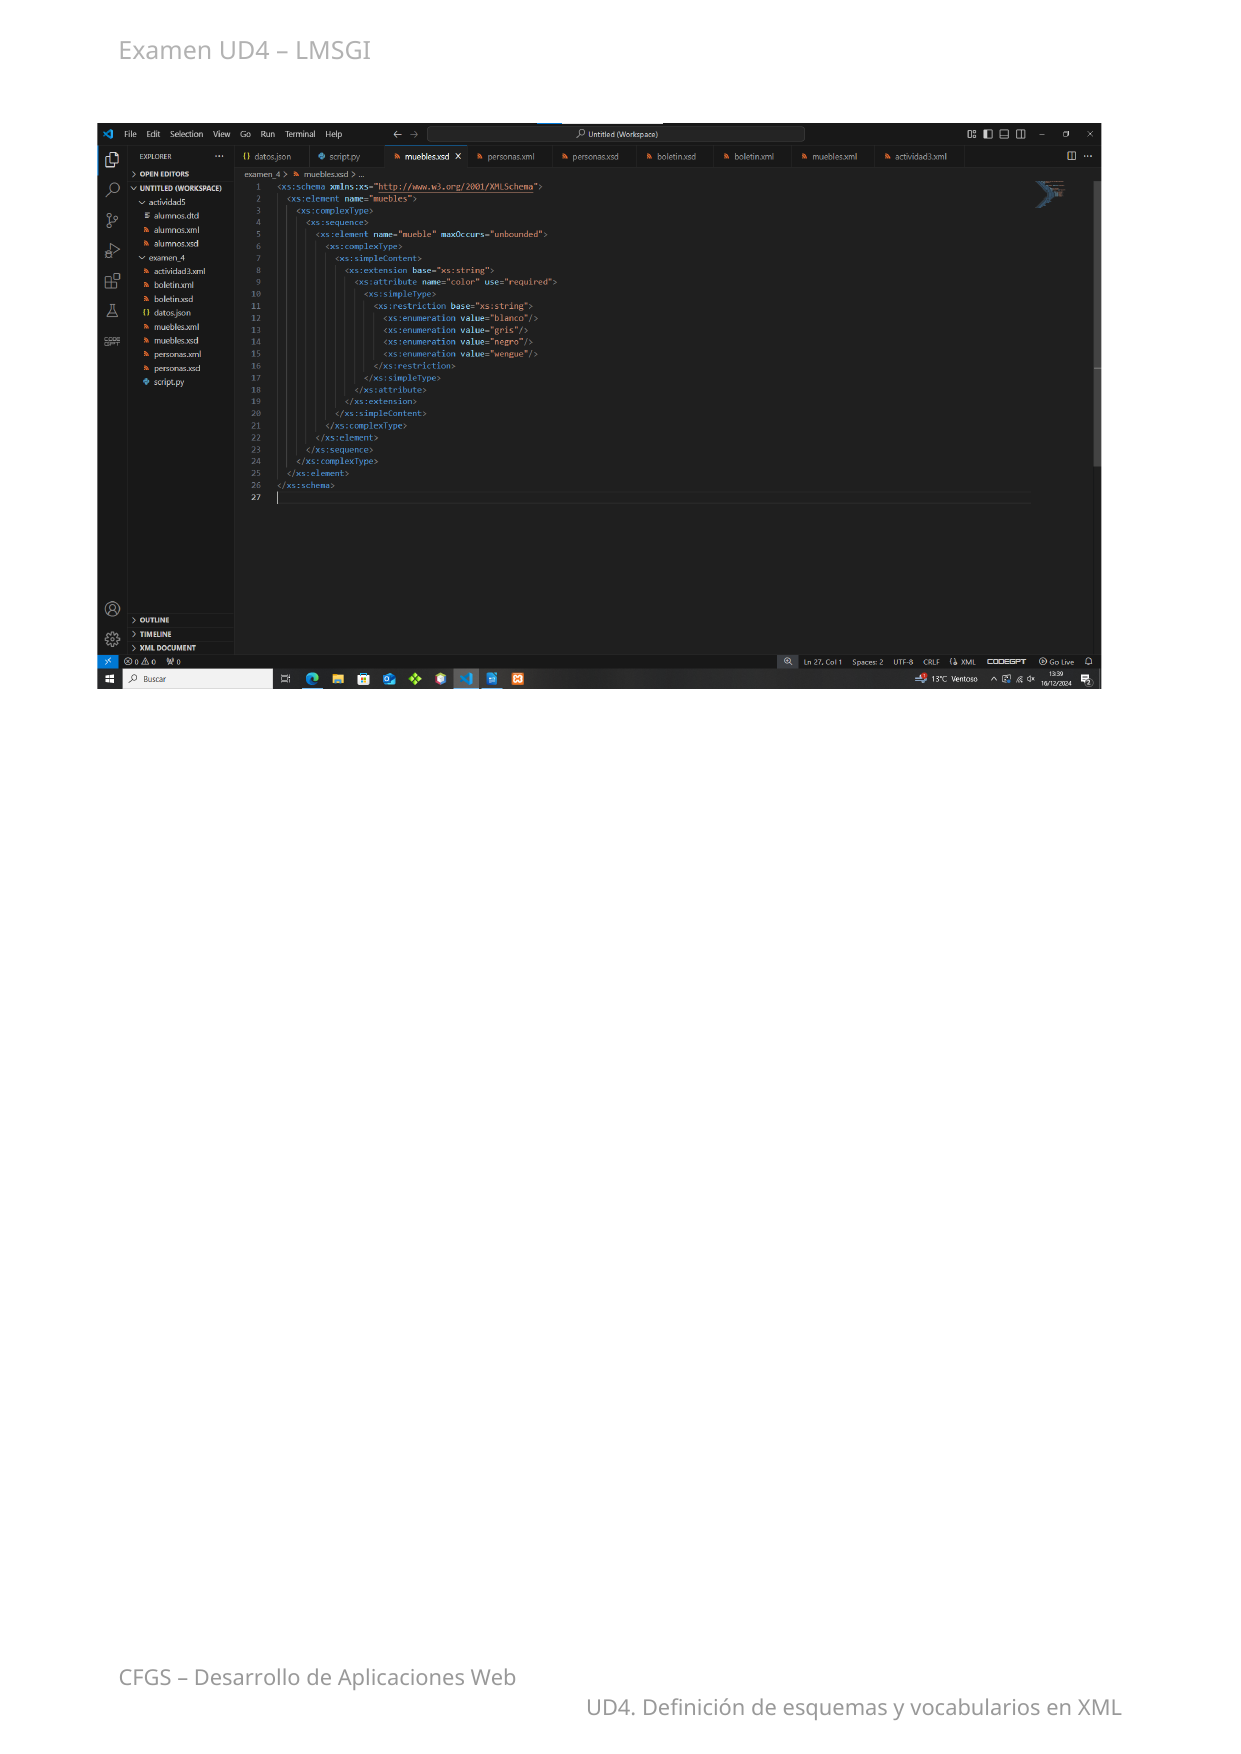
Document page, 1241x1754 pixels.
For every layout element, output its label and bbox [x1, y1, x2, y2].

picture [97, 123, 1102, 689]
